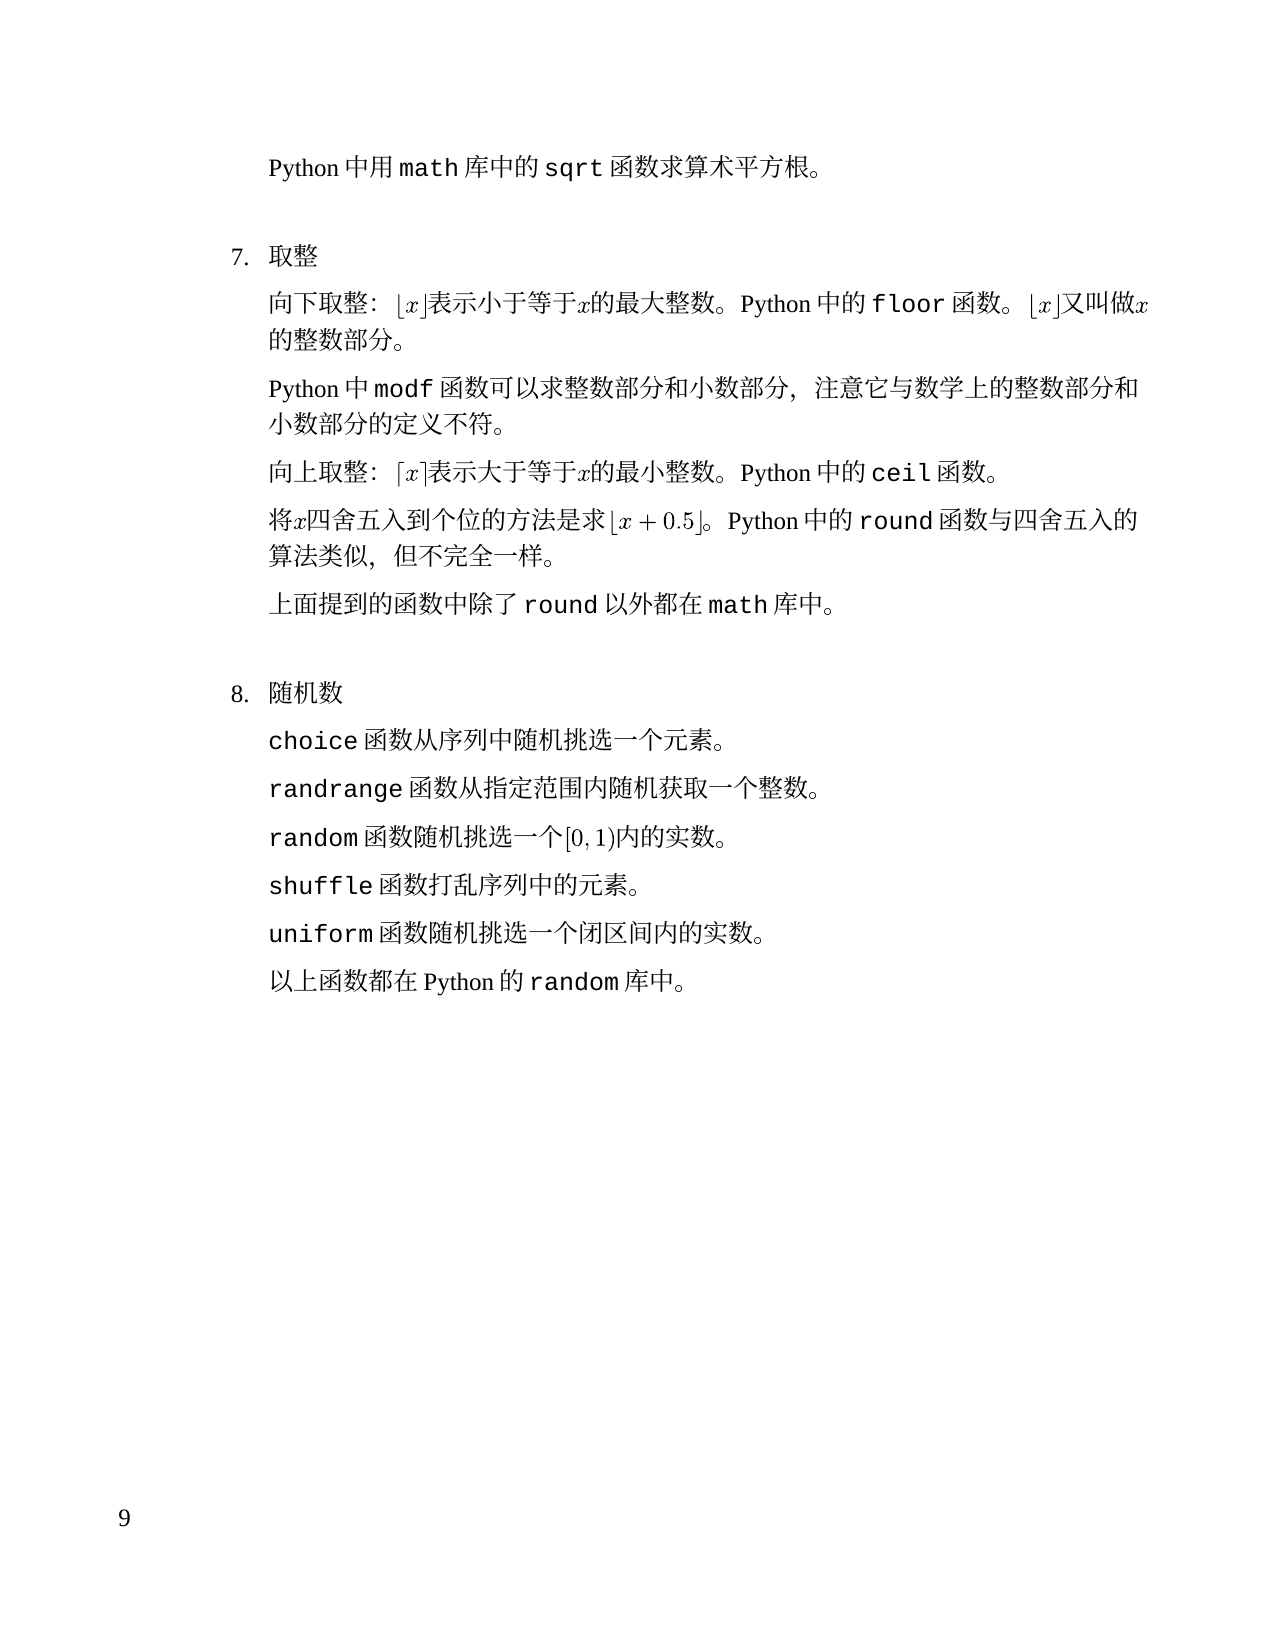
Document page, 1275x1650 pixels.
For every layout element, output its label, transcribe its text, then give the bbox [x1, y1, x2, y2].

list randrange函数从指定范围内随机获取一个整数。 [231, 769, 1157, 805]
list 将四舍五入到个位的方法是求。Python中的round函数与四舍五入的算法类似，但不完全一样。 [231, 500, 1157, 573]
list uniform函数随机挑选一个闭区间内的实数。 [231, 913, 1157, 950]
list choice函数从序列中随机挑选一个元素。 [231, 721, 1157, 757]
list Python中用math库中的sqrt函数求算术平方根。 [231, 148, 1157, 184]
list Python中modf函数可以求整数部分和小数部分，注意它与数学上的整数部分和小数部分的定义不符。 [231, 368, 1157, 440]
list 上面提到的函数中除了round以外都在math库中。 [231, 584, 1157, 621]
list 以上函数都在Python的random库中。 [231, 962, 1157, 998]
list shuffle函数打乱序列中的元素。 [231, 865, 1157, 902]
list 向上取整：表示大于等于的最小整数。Python中的ceil函数。 [231, 452, 1157, 488]
list 随机数 [231, 673, 1157, 709]
list 取整 [231, 236, 1157, 272]
list 向下取整：表示小于等于的最大整数。Python中的floor函数。又叫做的整数部分。 [231, 284, 1157, 356]
list random函数随机挑选一个内的实数。 [231, 817, 1157, 853]
